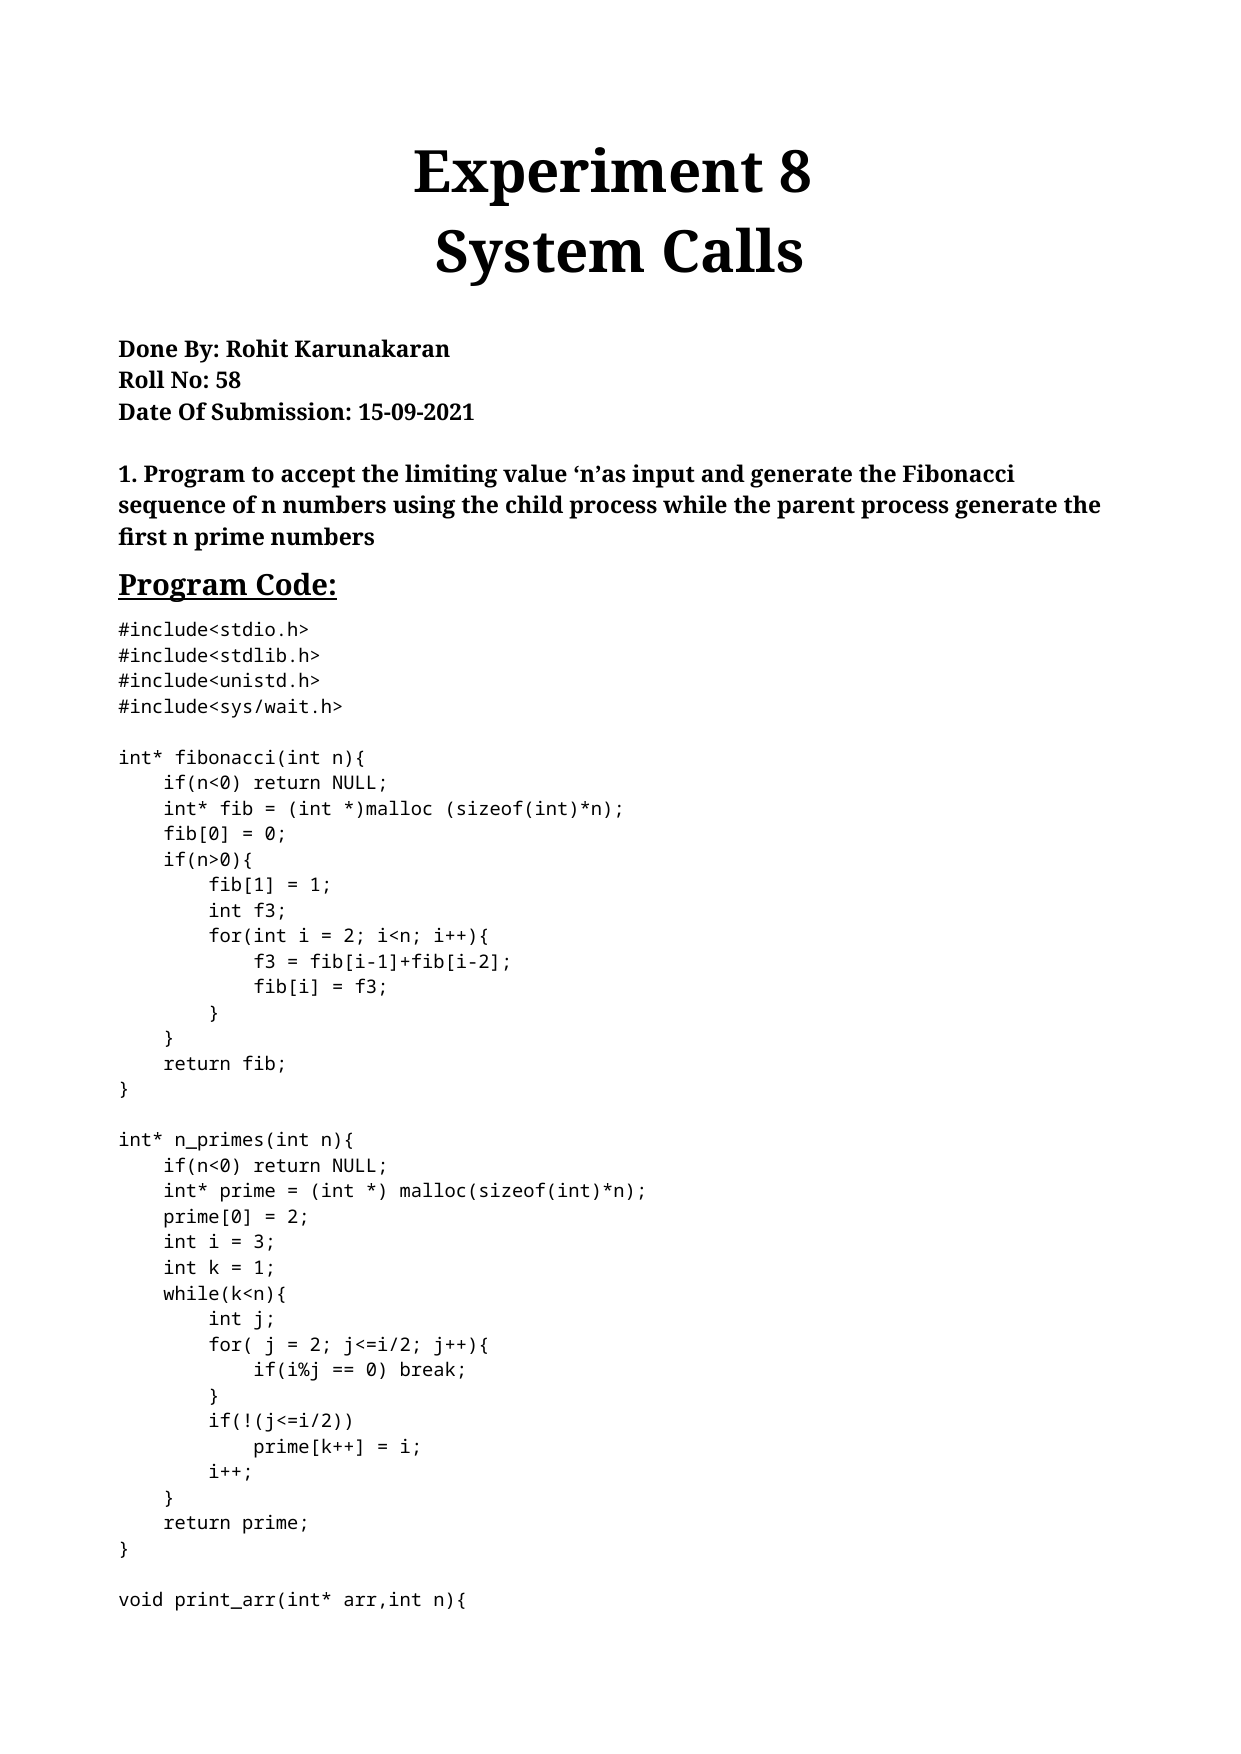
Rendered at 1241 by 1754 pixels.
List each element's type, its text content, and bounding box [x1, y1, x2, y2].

text 1. Program to accept the limiting value ‘n’as input and generate the Fibonacci sequence of n numbers using the child process while the parent process generate the first n prime numbers [118, 458, 1122, 552]
text int i = 3; [118, 1229, 1122, 1254]
subtitle Experiment 8 [118, 131, 1122, 210]
subtitle System Calls [118, 210, 1122, 289]
text } [118, 1535, 1122, 1561]
text } [118, 1025, 1122, 1050]
text int j; [118, 1305, 1122, 1331]
text Done By: Rohit Karunakaran [118, 333, 1122, 364]
text Roll No: 58 [118, 364, 1122, 396]
text if(n>0){ [118, 846, 1122, 872]
text for( j = 2; j<=i/2; j++){ [118, 1331, 1122, 1356]
text fib[i] = f3; [118, 974, 1122, 999]
text int* fib = (int *)malloc (sizeof(int)*n); [118, 795, 1122, 821]
text i++; [118, 1458, 1122, 1484]
text if(!(j<=i/2)) [118, 1407, 1122, 1433]
text int* prime = (int *) malloc(sizeof(int)*n); [118, 1178, 1122, 1203]
text } [118, 999, 1122, 1025]
text for(int i = 2; i<n; i++){ [118, 923, 1122, 948]
text #include<stdio.h> [118, 616, 1122, 642]
text int* fibonacci(int n){ [118, 744, 1122, 769]
text prime[0] = 2; [118, 1203, 1122, 1229]
text #include<unistd.h> [118, 667, 1122, 693]
text while(k<n){ [118, 1280, 1122, 1305]
subtitle Program Code: [118, 564, 1122, 604]
text void print_arr(int* arr,int n){ [118, 1586, 1122, 1612]
text } [118, 1076, 1122, 1101]
text fib[1] = 1; [118, 872, 1122, 897]
text Date Of Submission: 15-09-2021 [118, 396, 1122, 427]
text if(n<0) return NULL; [118, 1152, 1122, 1178]
text prime[k++] = i; [118, 1433, 1122, 1458]
text f3 = fib[i-1]+fib[i-2]; [118, 948, 1122, 974]
text #include<stdlib.h> [118, 642, 1122, 667]
text int f3; [118, 897, 1122, 923]
text return fib; [118, 1050, 1122, 1076]
text if(i%j == 0) break; [118, 1356, 1122, 1382]
text fib[0] = 0; [118, 821, 1122, 846]
text #include<sys/wait.h> [118, 693, 1122, 718]
text } [118, 1382, 1122, 1407]
text int k = 1; [118, 1254, 1122, 1280]
text if(n<0) return NULL; [118, 769, 1122, 795]
text } [118, 1484, 1122, 1509]
text int* n_primes(int n){ [118, 1127, 1122, 1152]
text return prime; [118, 1509, 1122, 1535]
